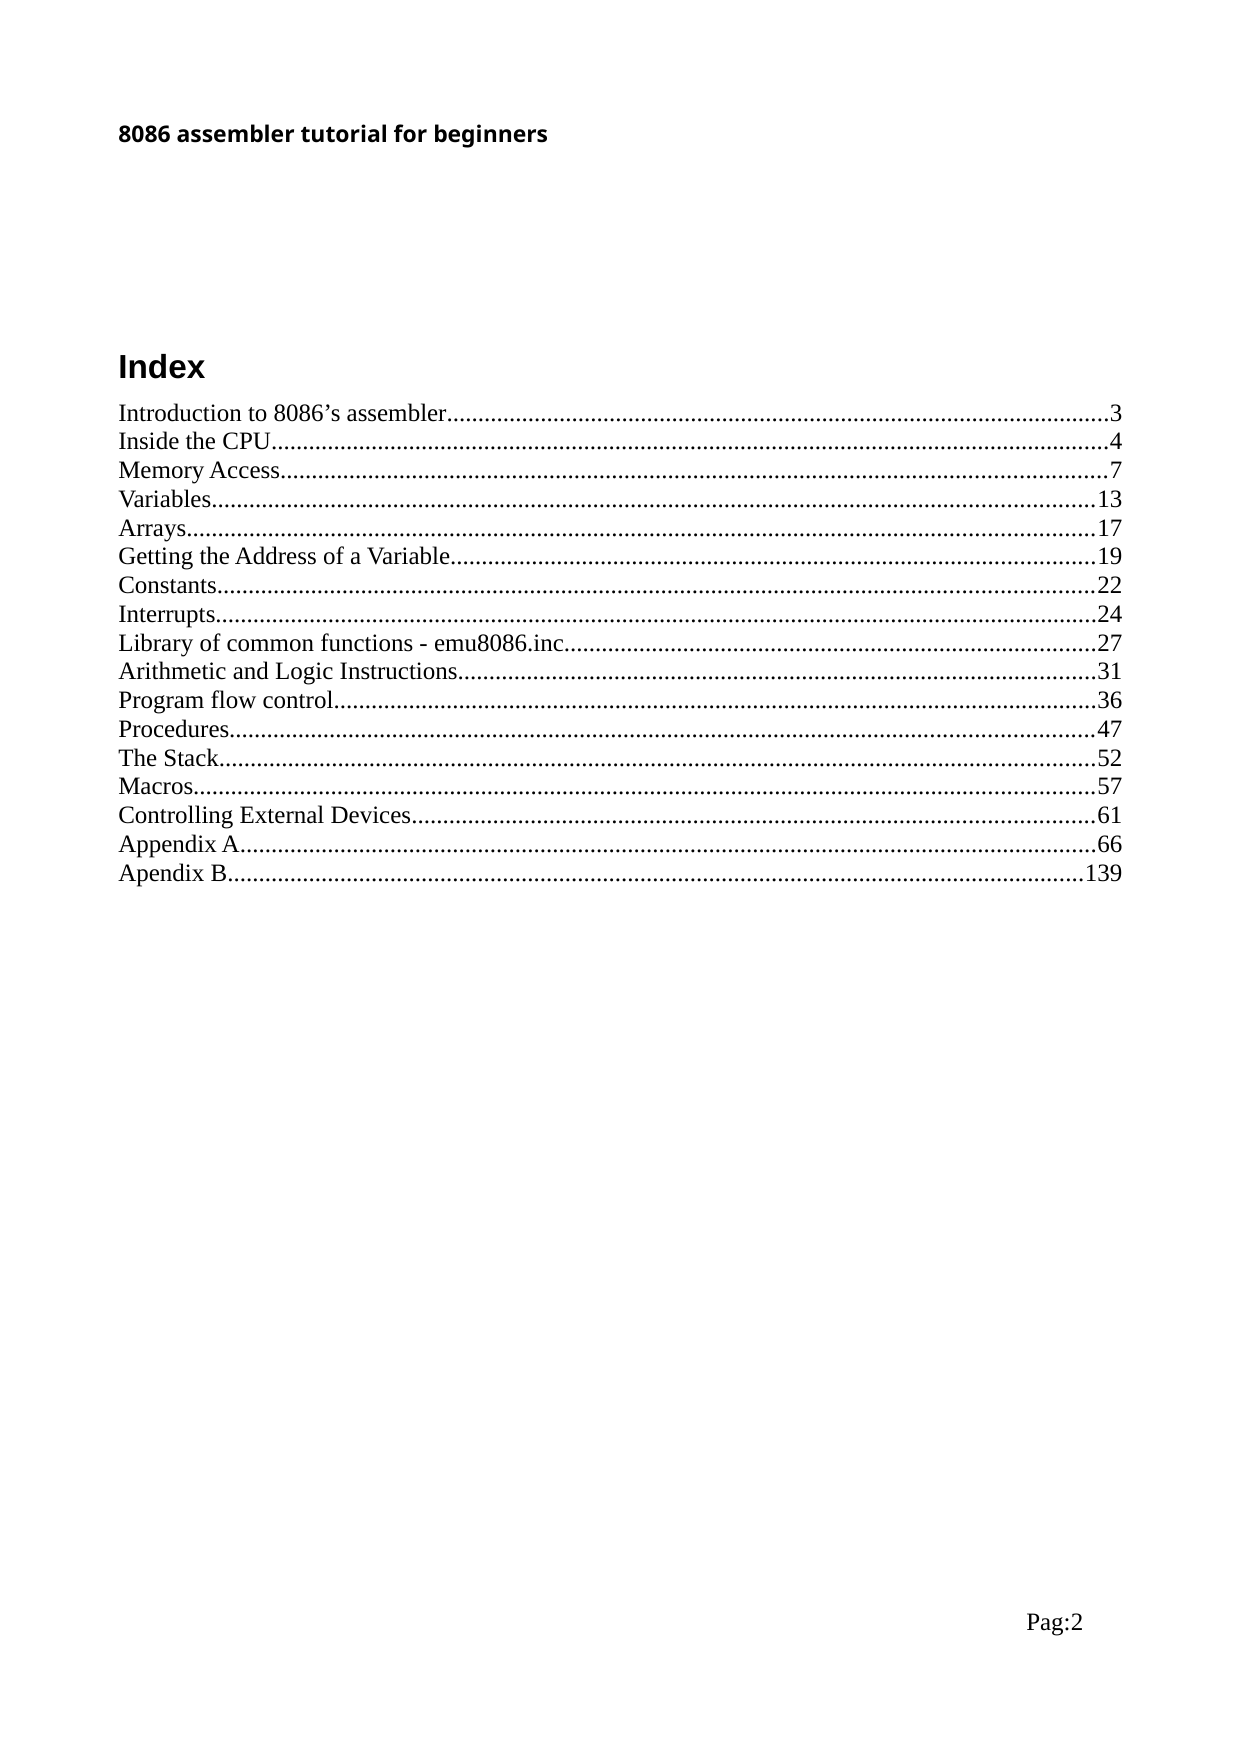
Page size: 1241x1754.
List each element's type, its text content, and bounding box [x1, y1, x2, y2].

text Interrupts 24 [118, 599, 1122, 628]
text Program flow control 36 [118, 685, 1122, 714]
text Getting the Address of a Variable 19 [118, 541, 1122, 570]
text Introduction to 8086’s assembler 3 [118, 398, 1122, 426]
subtitle Index [118, 347, 1122, 385]
text Appendix A 66 [118, 829, 1122, 858]
text Controlling External Devices 61 [118, 800, 1122, 829]
text Apendix B 139 [118, 858, 1122, 886]
text Memory Access 7 [118, 455, 1122, 484]
text Macros 57 [118, 771, 1122, 800]
text Procedures 47 [118, 714, 1122, 743]
text Constants 22 [118, 570, 1122, 599]
text Library of common functions - emu8086.inc 27 [118, 628, 1122, 656]
text Arithmetic and Logic Instructions 31 [118, 656, 1122, 685]
text Inside the CPU 4 [118, 426, 1122, 455]
text The Stack 52 [118, 743, 1122, 771]
text Arrays 17 [118, 513, 1122, 541]
text Variables 13 [118, 484, 1122, 513]
